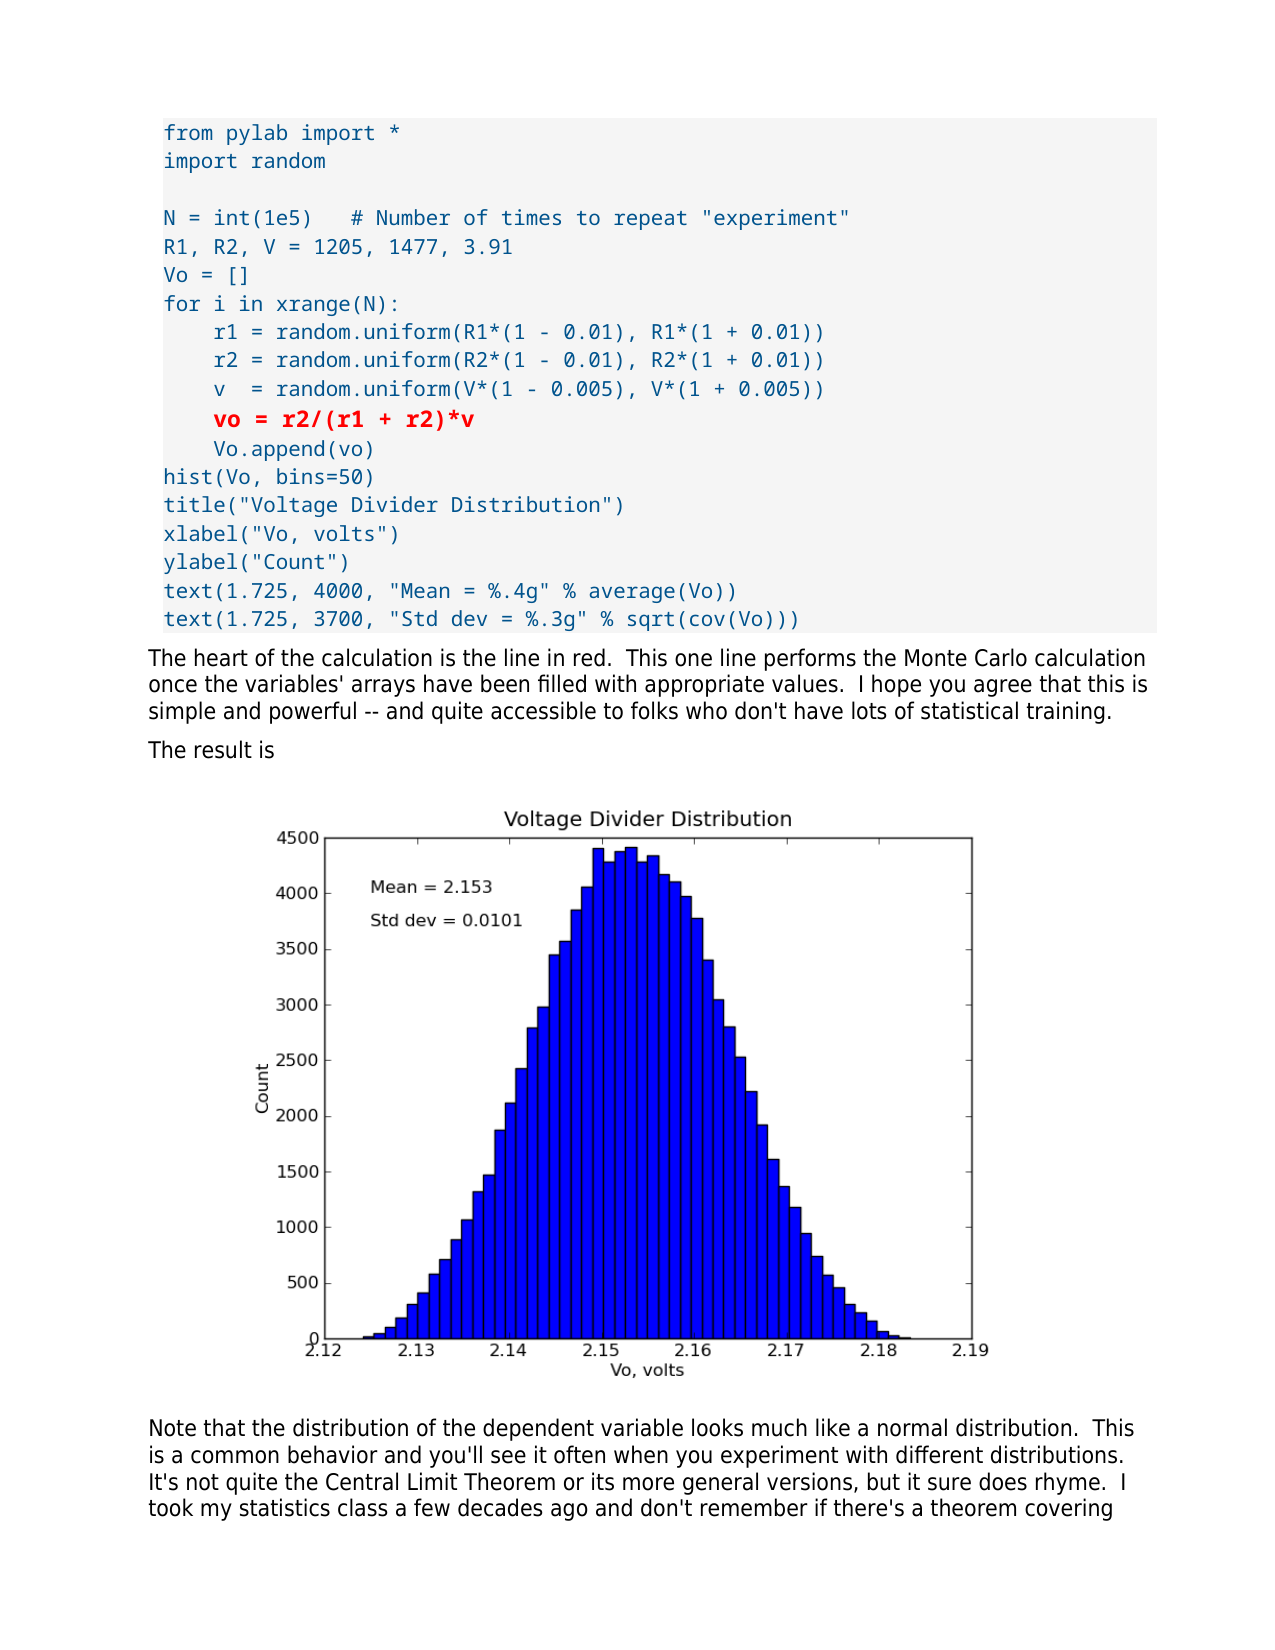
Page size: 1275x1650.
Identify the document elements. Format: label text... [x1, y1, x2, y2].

text Vo.append(vo) [163, 434, 1157, 462]
text xlabel("Vo, volts") [163, 519, 1157, 547]
text title("Voltage Divider Distribution") [163, 491, 1157, 519]
text R1, R2, V = 1205, 1477, 3.91 [163, 232, 1157, 260]
text r2 = random.uniform(R2*(1 - 0.01), R2*(1 + 0.01)) [163, 346, 1157, 374]
text Note that the distribution of the dependent variable looks much like a normal distribution. This is a common behavior and you'll see it often when you experiment with different distributions. It's not quite the Central Limit Theorem or its more general versions, but it sure does rhyme. I took my statistics class a few decades ago and don't remember if there's a theorem covering [148, 775, 1157, 1522]
text Vo = [] [163, 260, 1157, 289]
text r1 = random.uniform(R1*(1 - 0.01), R1*(1 + 0.01)) [163, 317, 1157, 346]
text hist(Vo, bins=50) [163, 462, 1157, 491]
text from pylab import * [163, 118, 1157, 147]
text vo = r2/(r1 + r2)*v [163, 402, 1157, 434]
text The heart of the calculation is the line in red. This one line performs the Monte Carlo calculation once the variables' arrays have been filled with appropriate values. I hope you agree that this is simple and powerful -- and quite accessible to folks who don't have lots of statistical training. [148, 645, 1157, 725]
text text(1.725, 3700, "Std dev = %.3g" % sqrt(cov(Vo))) [163, 604, 1157, 633]
text text(1.725, 4000, "Mean = %.4g" % average(Vo)) [163, 576, 1157, 604]
text N = int(1e5) # Number of times to repeat "experiment" [163, 203, 1157, 232]
text ylabel("Count") [163, 547, 1157, 576]
picture [220, 775, 1055, 1401]
text import random [163, 147, 1157, 175]
text for i in xrange(N): [163, 289, 1157, 317]
text The result is [148, 737, 1157, 763]
text v = random.uniform(V*(1 - 0.005), V*(1 + 0.005)) [163, 374, 1157, 402]
